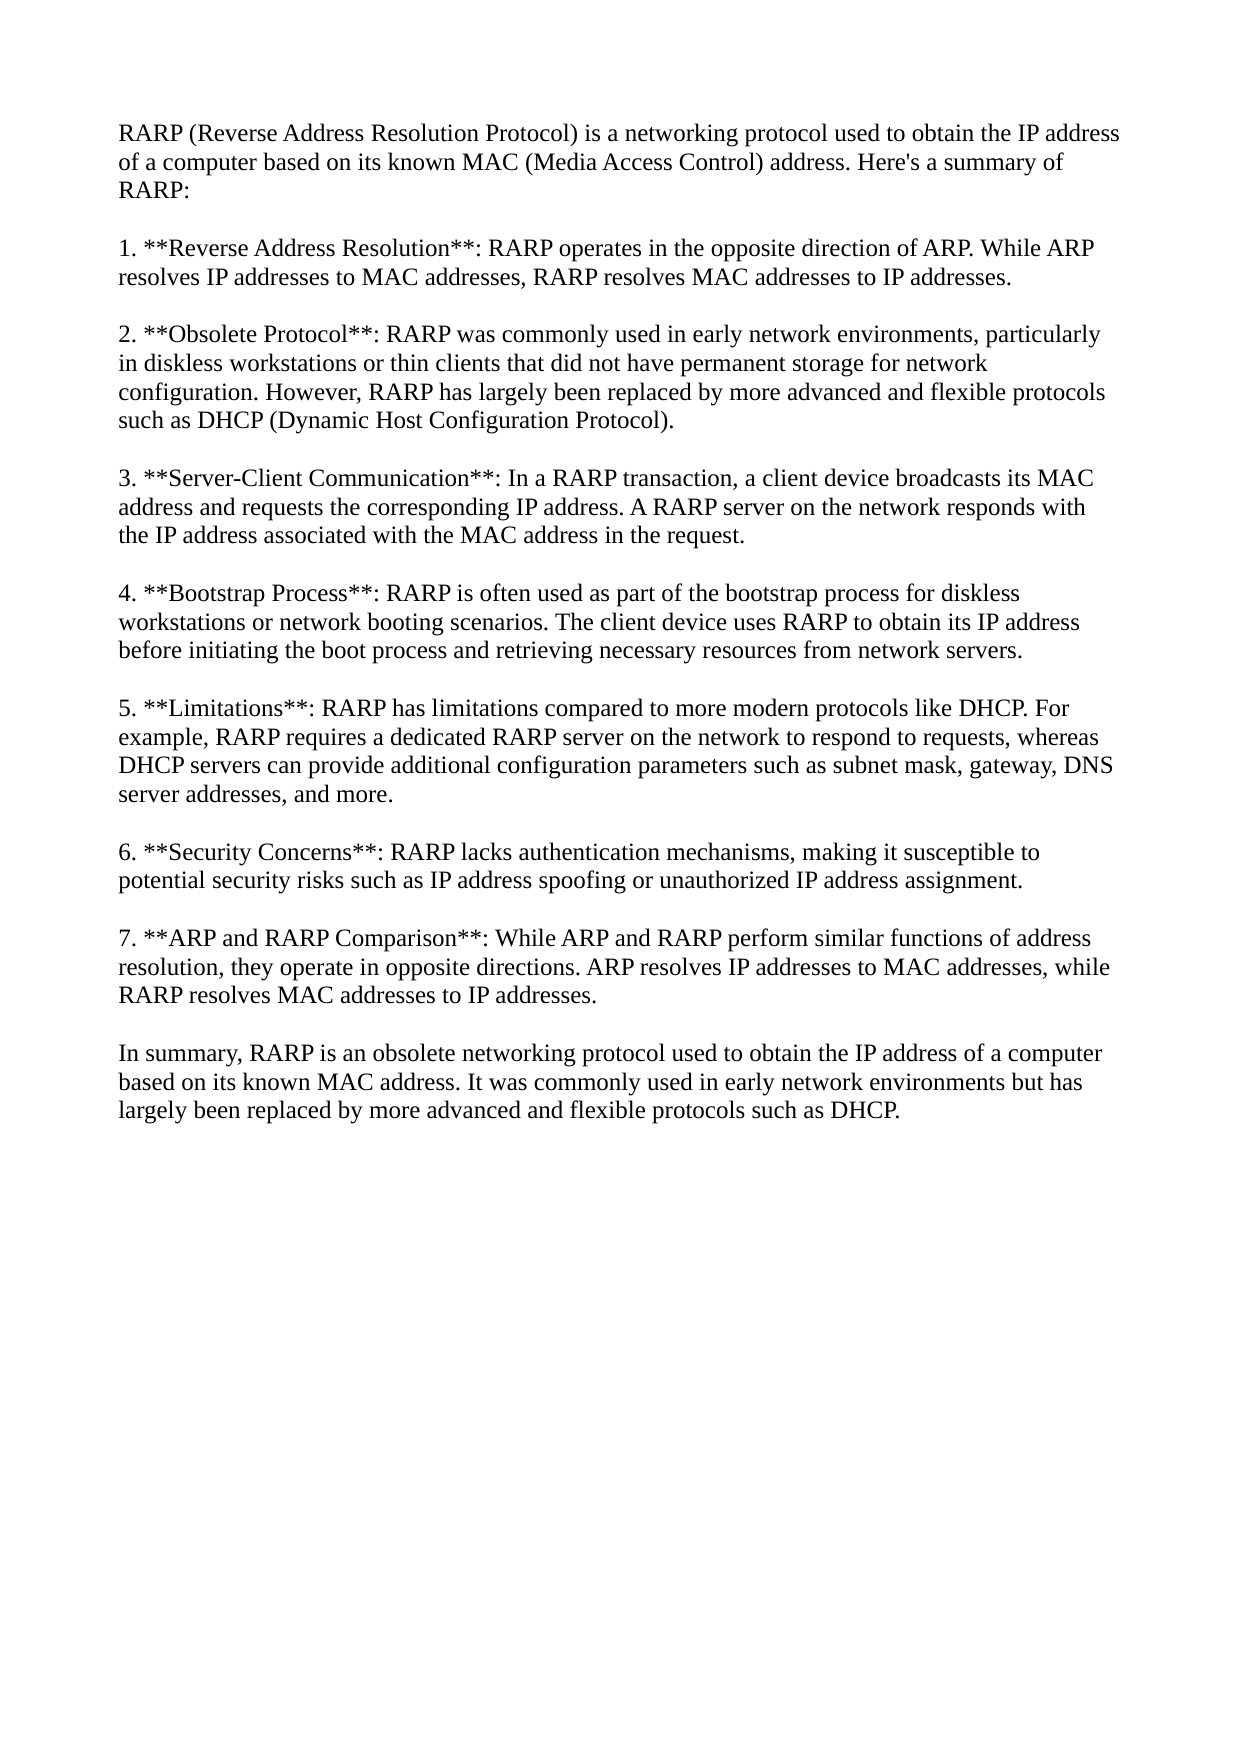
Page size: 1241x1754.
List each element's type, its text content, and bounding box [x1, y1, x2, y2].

text 3. **Server-Client Communication**: In a RARP transaction, a client device broadcasts its MAC address and requests the corresponding IP address. A RARP server on the network responds with the IP address associated with the MAC address in the request. [118, 463, 1122, 549]
text 7. **ARP and RARP Comparison**: While ARP and RARP perform similar functions of address resolution, they operate in opposite directions. ARP resolves IP addresses to MAC addresses, while RARP resolves MAC addresses to IP addresses. [118, 923, 1122, 1009]
text 2. **Obsolete Protocol**: RARP was commonly used in early network environments, particularly in diskless workstations or thin clients that did not have permanent storage for network configuration. However, RARP has largely been replaced by more advanced and flexible protocols such as DHCP (Dynamic Host Configuration Protocol). [118, 319, 1122, 434]
text 6. **Security Concerns**: RARP lacks authentication mechanisms, making it susceptible to potential security risks such as IP address spoofing or unauthorized IP address assignment. [118, 837, 1122, 894]
text 4. **Bootstrap Process**: RARP is often used as part of the bootstrap process for diskless workstations or network booting scenarios. The client device uses RARP to obtain its IP address before initiating the boot process and retrieving necessary resources from network servers. [118, 578, 1122, 664]
text 1. **Reverse Address Resolution**: RARP operates in the opposite direction of ARP. While ARP resolves IP addresses to MAC addresses, RARP resolves MAC addresses to IP addresses. [118, 233, 1122, 291]
text RARP (Reverse Address Resolution Protocol) is a networking protocol used to obtain the IP address of a computer based on its known MAC (Media Access Control) address. Here's a summary of RARP: [118, 118, 1122, 204]
text In summary, RARP is an obsolete networking protocol used to obtain the IP address of a computer based on its known MAC address. It was commonly used in early network environments but has largely been replaced by more advanced and flexible protocols such as DHCP. [118, 1038, 1122, 1124]
text 5. **Limitations**: RARP has limitations compared to more modern protocols like DHCP. For example, RARP requires a dedicated RARP server on the network to respond to requests, whereas DHCP servers can provide additional configuration parameters such as subnet mask, gateway, DNS server addresses, and more. [118, 693, 1122, 808]
